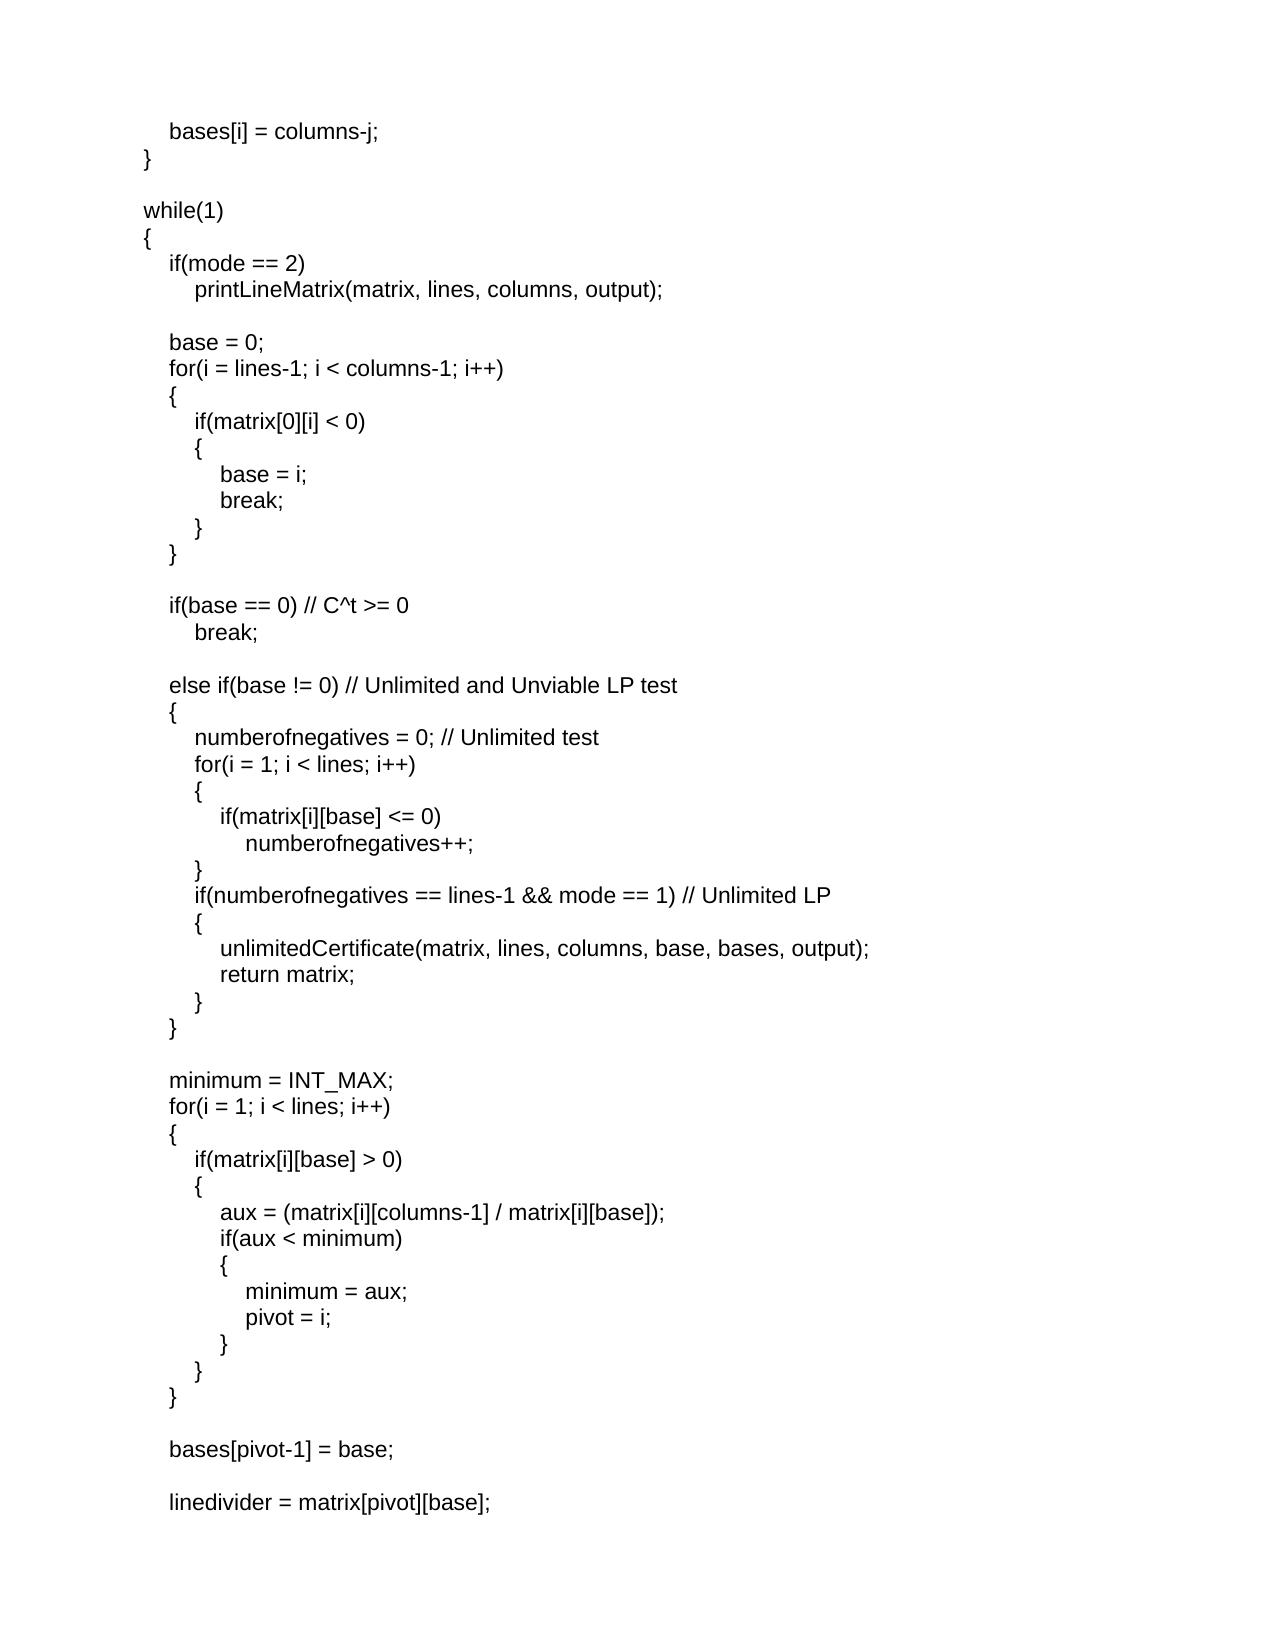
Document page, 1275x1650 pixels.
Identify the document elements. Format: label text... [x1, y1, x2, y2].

text if(base == 0) // C^t >= 0 [118, 592, 1157, 619]
text if(mode == 2) [118, 250, 1157, 276]
text if(aux < minimum) [118, 1225, 1157, 1251]
text } [118, 1330, 1157, 1357]
text return matrix; [118, 961, 1157, 988]
text { [118, 1251, 1157, 1278]
text { [118, 382, 1157, 408]
text } [118, 513, 1157, 540]
text minimum = aux; [118, 1278, 1157, 1304]
text bases[i] = columns-j; [118, 118, 1157, 144]
text break; [118, 487, 1157, 513]
text if(matrix[i][base] > 0) [118, 1146, 1157, 1172]
text for(i = 1; i < lines; i++) [118, 1093, 1157, 1119]
text unlimitedCertificate(matrix, lines, columns, base, bases, output); [118, 935, 1157, 961]
text { [118, 1119, 1157, 1146]
text } [118, 144, 1157, 171]
text } [118, 540, 1157, 566]
text while(1) [118, 197, 1157, 223]
text base = 0; [118, 329, 1157, 355]
text numberofnegatives = 0; // Unlimited test [118, 724, 1157, 751]
text { [118, 698, 1157, 724]
text { [118, 434, 1157, 461]
text { [118, 909, 1157, 935]
text numberofnegatives++; [118, 830, 1157, 856]
text else if(base != 0) // Unlimited and Unviable LP test [118, 672, 1157, 698]
text { [118, 777, 1157, 803]
text break; [118, 619, 1157, 645]
text linedivider = matrix[pivot][base]; [118, 1488, 1157, 1515]
text bases[pivot-1] = base; [118, 1436, 1157, 1462]
text if(matrix[i][base] <= 0) [118, 803, 1157, 830]
text printLineMatrix(matrix, lines, columns, output); [118, 276, 1157, 303]
text } [118, 988, 1157, 1014]
text { [118, 1172, 1157, 1199]
text for(i = 1; i < lines; i++) [118, 751, 1157, 777]
text } [118, 856, 1157, 882]
text aux = (matrix[i][columns-1] / matrix[i][base]); [118, 1199, 1157, 1225]
text for(i = lines-1; i < columns-1; i++) [118, 355, 1157, 382]
text { [118, 223, 1157, 250]
text pivot = i; [118, 1304, 1157, 1330]
text minimum = INT_MAX; [118, 1067, 1157, 1093]
text } [118, 1383, 1157, 1409]
text if(matrix[0][i] < 0) [118, 408, 1157, 434]
text if(numberofnegatives == lines-1 && mode == 1) // Unlimited LP [118, 882, 1157, 909]
text base = i; [118, 461, 1157, 487]
text } [118, 1014, 1157, 1041]
text } [118, 1357, 1157, 1383]
